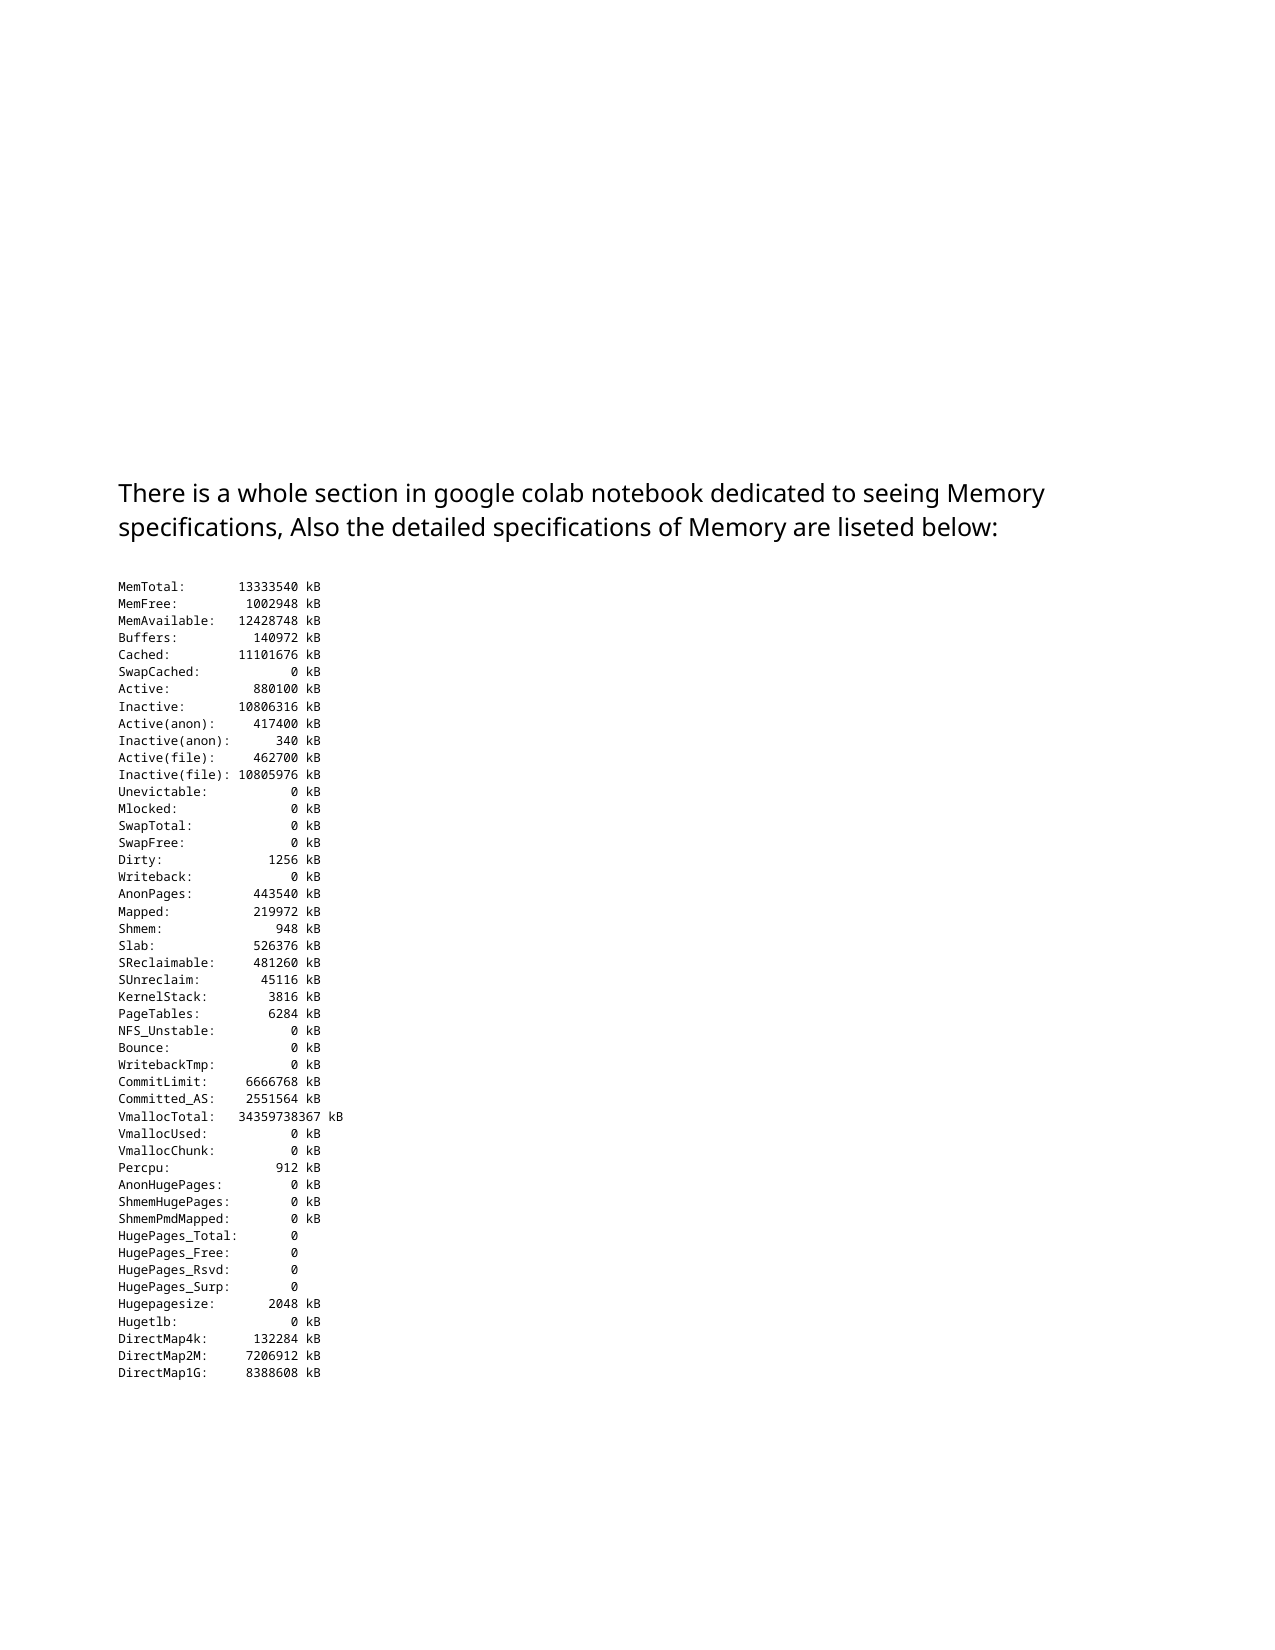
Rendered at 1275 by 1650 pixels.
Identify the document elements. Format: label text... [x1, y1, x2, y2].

text Dirty: 1256 kB [118, 851, 1157, 868]
text VmallocChunk: 0 kB [118, 1142, 1157, 1159]
text AnonPages: 443540 kB [118, 886, 1157, 903]
text There is a whole section in google colab notebook dedicated to seeing Memory specifications, Also the detailed specifications of Memory are liseted below: [118, 476, 1157, 544]
text KernelStack: 3816 kB [118, 988, 1157, 1005]
text MemFree: 1002948 kB [118, 595, 1157, 612]
text Percpu: 912 kB [118, 1159, 1157, 1176]
text Bounce: 0 kB [118, 1039, 1157, 1056]
text SwapTotal: 0 kB [118, 817, 1157, 834]
text Hugetlb: 0 kB [118, 1313, 1157, 1330]
text ShmemPmdMapped: 0 kB [118, 1210, 1157, 1227]
text HugePages_Total: 0 [118, 1227, 1157, 1244]
text WritebackTmp: 0 kB [118, 1056, 1157, 1073]
text VmallocUsed: 0 kB [118, 1125, 1157, 1142]
text Shmem: 948 kB [118, 920, 1157, 937]
text DirectMap2M: 7206912 kB [118, 1347, 1157, 1364]
text Writeback: 0 kB [118, 868, 1157, 886]
text Committed_AS: 2551564 kB [118, 1091, 1157, 1108]
text Inactive(anon): 340 kB [118, 732, 1157, 749]
text Mapped: 219972 kB [118, 903, 1157, 920]
text CommitLimit: 6666768 kB [118, 1073, 1157, 1091]
text Active(anon): 417400 kB [118, 715, 1157, 732]
text ShmemHugePages: 0 kB [118, 1193, 1157, 1210]
text Slab: 526376 kB [118, 937, 1157, 954]
text MemAvailable: 12428748 kB [118, 612, 1157, 629]
text DirectMap4k: 132284 kB [118, 1330, 1157, 1347]
text Mlocked: 0 kB [118, 800, 1157, 817]
text Hugepagesize: 2048 kB [118, 1296, 1157, 1313]
text Unevictable: 0 kB [118, 783, 1157, 800]
text VmallocTotal: 34359738367 kB [118, 1108, 1157, 1125]
text SUnreclaim: 45116 kB [118, 971, 1157, 988]
text HugePages_Free: 0 [118, 1244, 1157, 1261]
text PageTables: 6284 kB [118, 1005, 1157, 1022]
text SwapCached: 0 kB [118, 663, 1157, 681]
text NFS_Unstable: 0 kB [118, 1022, 1157, 1039]
text Inactive(file): 10805976 kB [118, 766, 1157, 783]
text MemTotal: 13333540 kB [118, 578, 1157, 595]
text Active(file): 462700 kB [118, 749, 1157, 766]
text Buffers: 140972 kB [118, 629, 1157, 646]
text HugePages_Surp: 0 [118, 1278, 1157, 1296]
text Cached: 11101676 kB [118, 646, 1157, 663]
text AnonHugePages: 0 kB [118, 1176, 1157, 1193]
text SReclaimable: 481260 kB [118, 954, 1157, 971]
text Active: 880100 kB [118, 681, 1157, 698]
text DirectMap1G: 8388608 kB [118, 1364, 1157, 1381]
text HugePages_Rsvd: 0 [118, 1261, 1157, 1278]
text Inactive: 10806316 kB [118, 698, 1157, 715]
text SwapFree: 0 kB [118, 834, 1157, 851]
